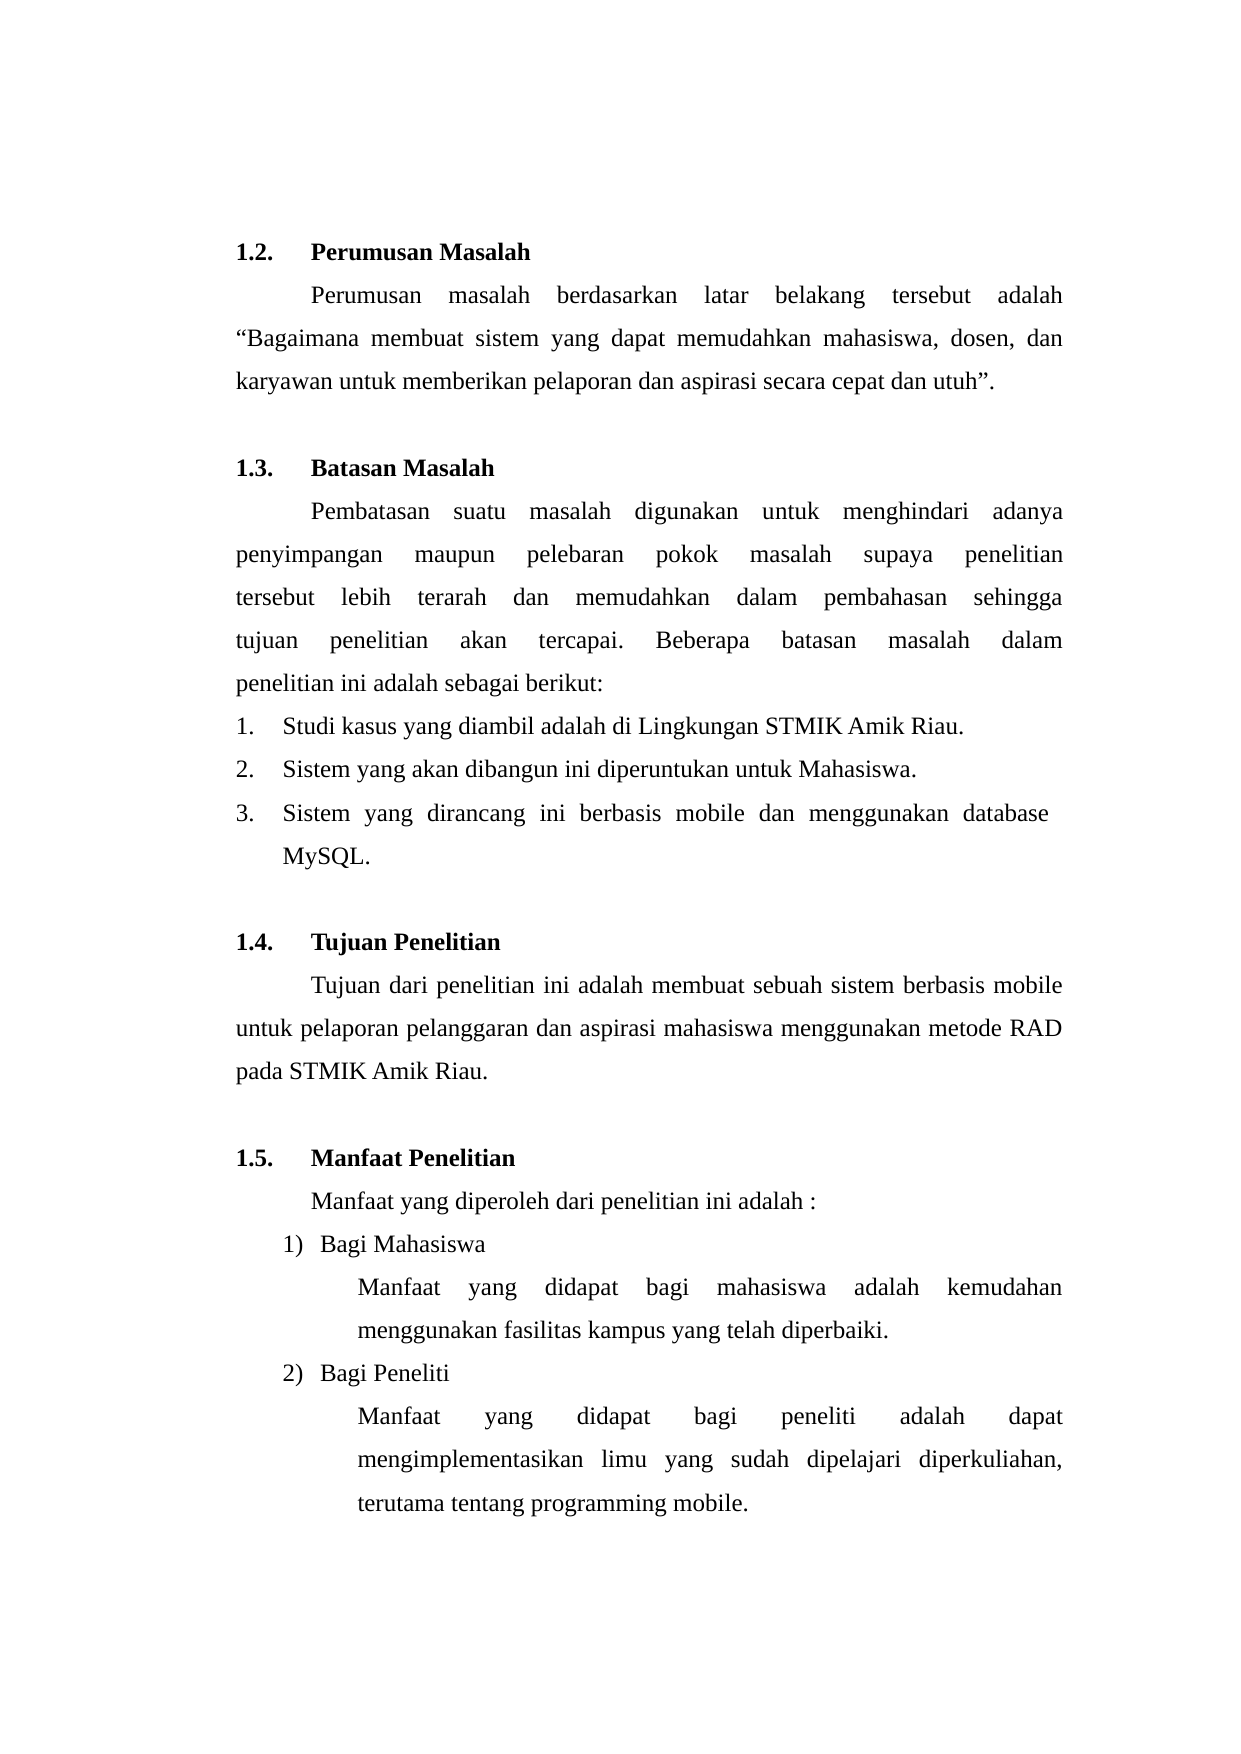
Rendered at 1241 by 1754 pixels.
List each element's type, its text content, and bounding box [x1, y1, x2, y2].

list Bagi Mahasiswa [282, 1229, 1063, 1258]
text Pembatasan suatu masalah digunakan untuk menghindari adanya penyimpangan maupun pelebaran pokok masalah supaya penelitian tersebut lebih terarah dan memudahkan dalam pembahasan sehingga tujuan penelitian akan tercapai. Beberapa batasan masalah dalam penelitian ini adalah sebagai berikut: [236, 496, 1063, 697]
text 1.2. Perumusan Masalah [236, 237, 1063, 266]
text Tujuan dari penelitian ini adalah membuat sebuah sistem berbasis mobile untuk pelaporan pelanggaran dan aspirasi mahasiswa menggunakan metode RAD pada STMIK Amik Riau. [236, 970, 1063, 1085]
list Sistem yang akan dibangun ini diperuntukan untuk Mahasiswa. [236, 754, 1063, 783]
list Bagi Peneliti [282, 1358, 1063, 1387]
list Studi kasus yang diambil adalah di Lingkungan STMIK Amik Riau. [236, 711, 1063, 740]
text Manfaat yang diperoleh dari penelitian ini adalah : [236, 1186, 1063, 1214]
text Perumusan masalah berdasarkan latar belakang tersebut adalah “Bagaimana membuat sistem yang dapat memudahkan mahasiswa, dosen, dan karyawan untuk memberikan pelaporan dan aspirasi secara cepat dan utuh”. [236, 280, 1063, 395]
list Sistem yang dirancang ini berbasis mobile dan menggunakan database MySQL. [236, 798, 1063, 869]
text Manfaat yang didapat bagi peneliti adalah dapat mengimplementasikan limu yang sudah dipelajari diperkuliahan, terutama tentang programming mobile. [357, 1401, 1063, 1516]
text 1.5. Manfaat Penelitian [236, 1143, 1063, 1171]
text Manfaat yang didapat bagi mahasiswa adalah kemudahan menggunakan fasilitas kampus yang telah diperbaiki. [357, 1272, 1063, 1344]
text 1.4. Tujuan Penelitian [236, 927, 1063, 956]
text 1.3. Batasan Masalah [236, 453, 1063, 481]
